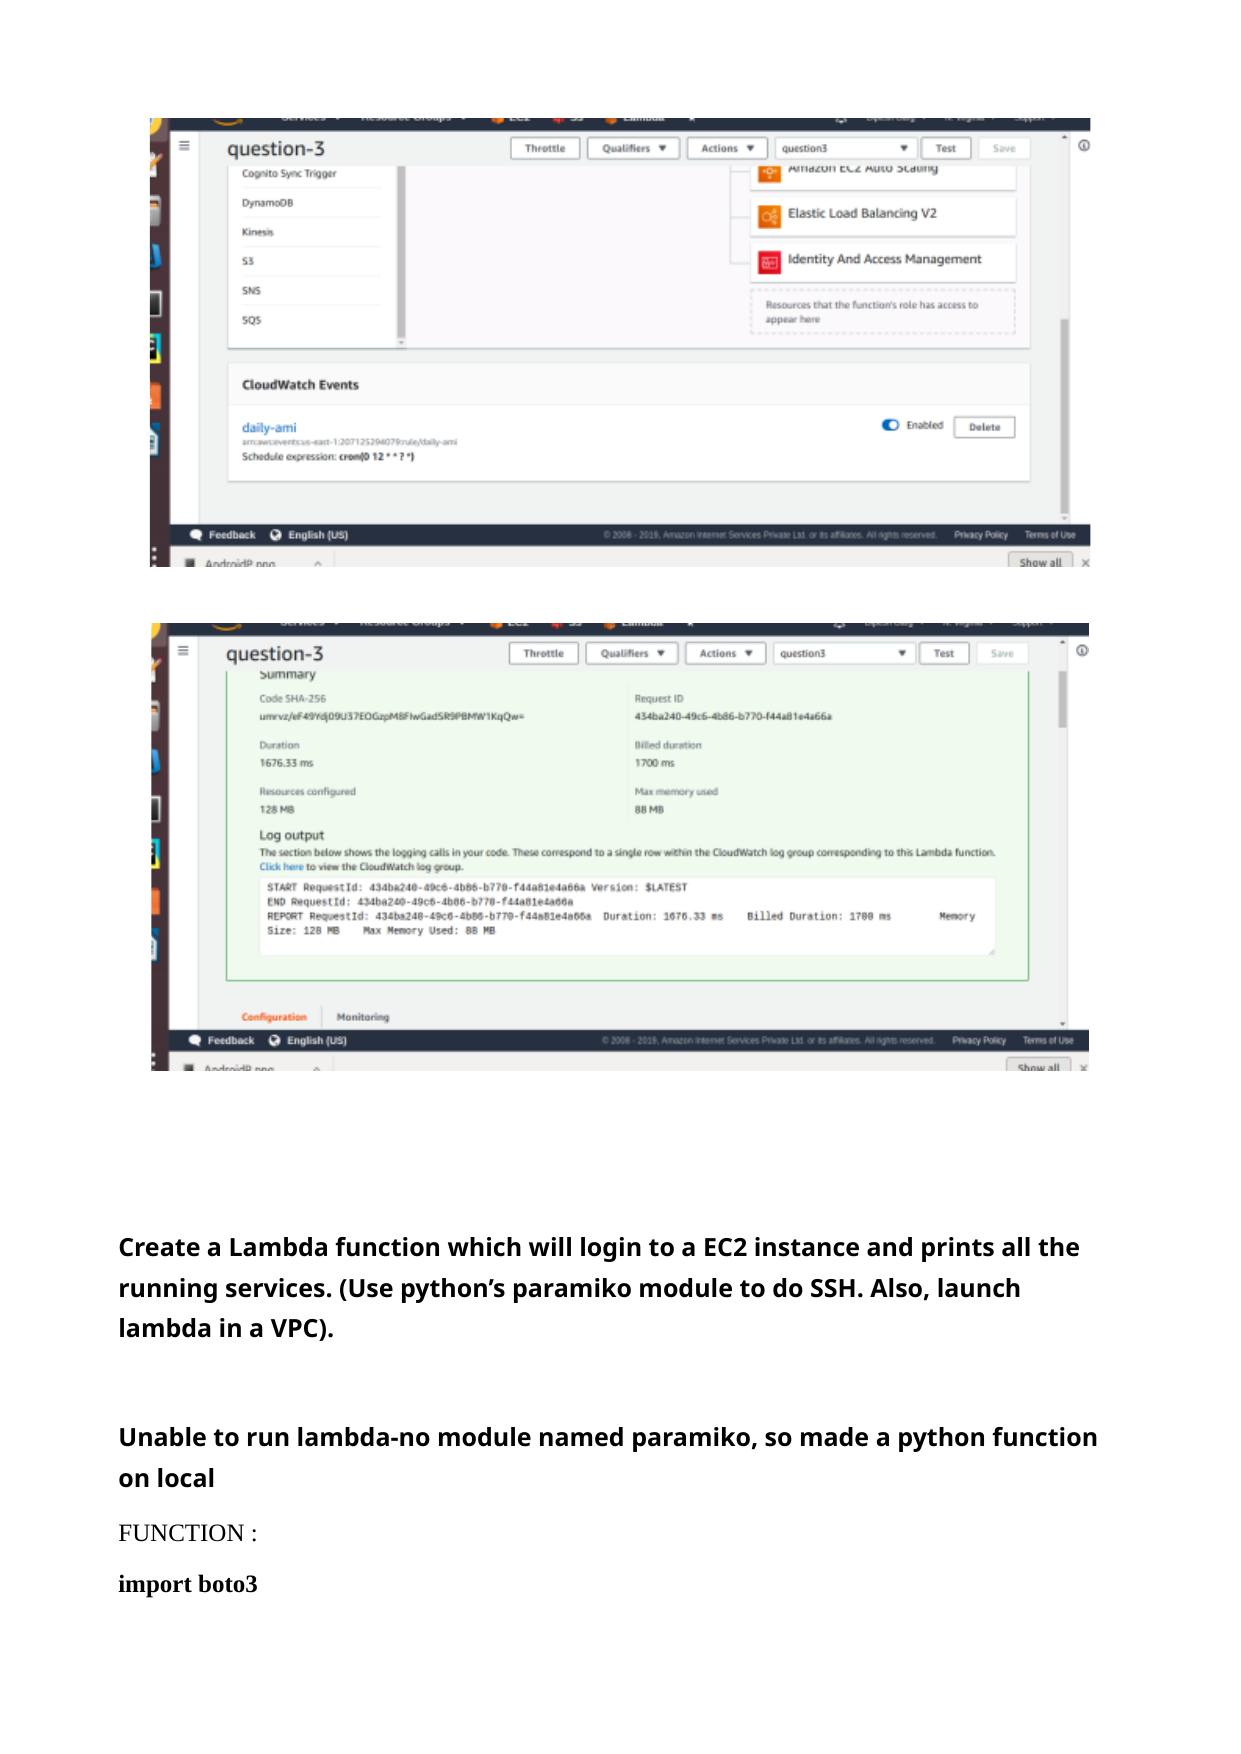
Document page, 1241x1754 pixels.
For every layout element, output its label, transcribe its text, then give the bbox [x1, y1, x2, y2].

text Unable to run lambda-no module named paramiko, so made a python function on local [118, 1420, 1122, 1495]
text Create a Lambda function which will login to a EC2 instance and prints all the running services. (Use python’s paramiko module to do SSH. Also, launch lambda in a VPC). [118, 1229, 1122, 1345]
text import boto3 [118, 1569, 1122, 1598]
picture [149, 118, 1091, 567]
picture [151, 623, 1089, 1071]
text FUNCTION : [118, 1518, 1122, 1547]
